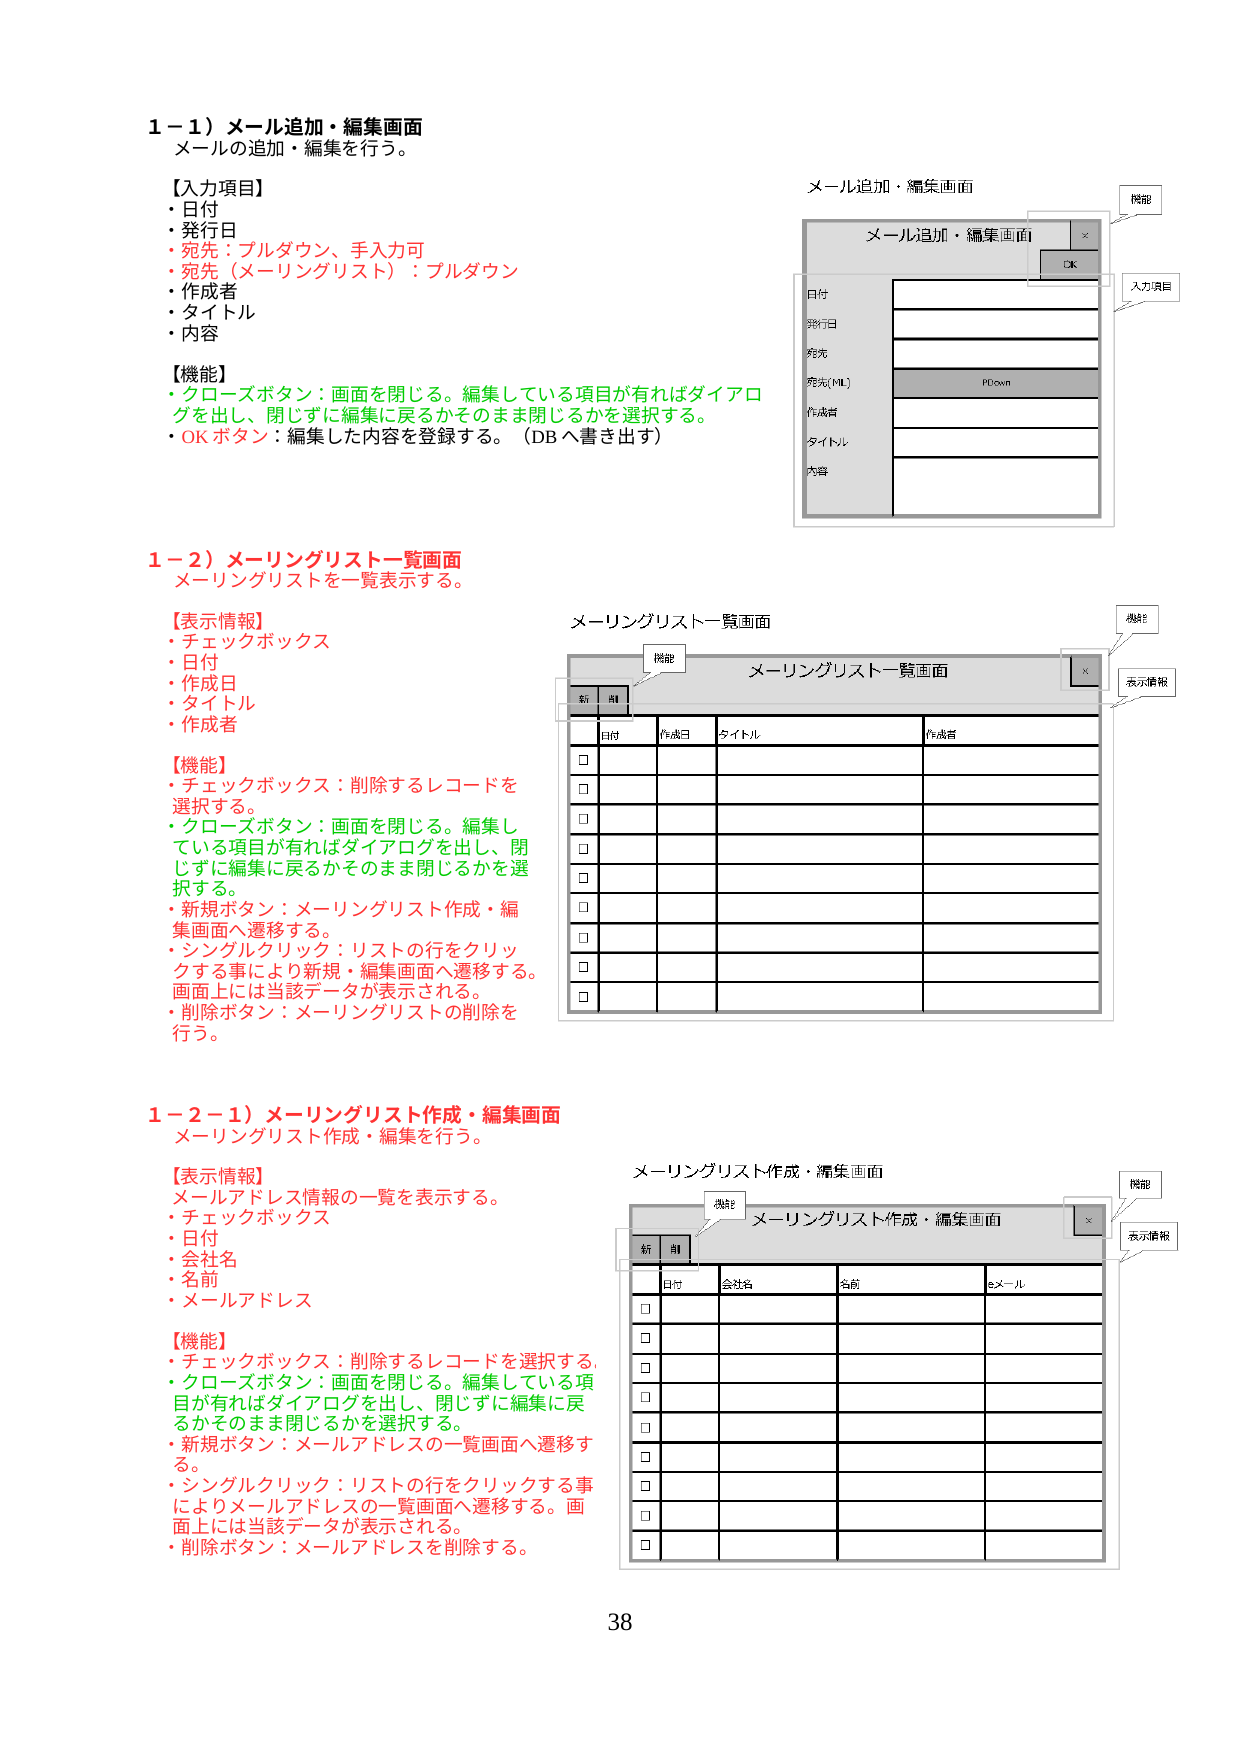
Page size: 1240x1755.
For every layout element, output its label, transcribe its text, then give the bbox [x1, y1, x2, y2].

text ・新規ボタン：メールアドレスの一覧画面へ遷移する。 [163, 1435, 596, 1476]
text ・チェックボックス [163, 1208, 596, 1229]
text ・シングルクリック：リストの行をクリックする事によりメールアドレスの一覧画面へ遷移する。画面上には当該データが表示される。 [163, 1476, 596, 1538]
text ・クローズボタン：画面を閉じる。編集している項目が有ればダイアログを出し、閉じずに編集に戻るかそのまま閉じるかを選択する。 [163, 817, 534, 900]
text ・宛先（メーリングリスト）：プルダウン [163, 262, 775, 282]
text ・内容 [163, 324, 775, 344]
text メールアドレス情報の一覧を表示する。 [171, 1188, 596, 1208]
text ・発行日 [163, 221, 775, 241]
text 【入力項目】 [162, 179, 775, 200]
text ・チェックボックス：削除するレコードを選択する。 [163, 776, 534, 817]
text ・メールアドレス [163, 1291, 596, 1311]
text メールの追加・編集を行う。 [162, 139, 1121, 159]
text ・タイトル [163, 303, 775, 324]
text ・作成者 [163, 282, 775, 303]
text 【表示情報】 [162, 1167, 596, 1188]
text ・タイトル [163, 694, 534, 715]
text ・クローズボタン：画面を閉じる。編集している項目が有ればダイアログを出し、閉じずに編集に戻るかそのまま閉じるかを選択する。 [163, 1373, 596, 1435]
text 【機能】 [162, 364, 775, 385]
text ・会社名 [163, 1249, 596, 1270]
text １－２－１）メーリングリスト作成・編集画面 [146, 1106, 1121, 1127]
text ・チェックボックス [163, 632, 534, 653]
text メーリングリスト作成・編集を行う。 [162, 1127, 1121, 1147]
text ・作成者 [163, 715, 534, 735]
text 【機能】 [162, 755, 534, 776]
picture [534, 602, 1195, 1040]
picture [775, 177, 1201, 546]
text 【表示情報】 [162, 611, 534, 632]
text ・名前 [163, 1270, 596, 1291]
picture [596, 1162, 1197, 1590]
text ・日付 [163, 1229, 596, 1249]
text ・日付 [163, 200, 775, 221]
text １－１）メール追加・編集画面 [146, 118, 1121, 139]
text ・シングルクリック：リストの行をクリックする事により新規・編集画面へ遷移する。画面上には当該データが表示される。 [163, 941, 534, 1003]
text ・作成日 [163, 673, 534, 694]
text ・宛先：プルダウン、手入力可 [163, 241, 775, 262]
text ・クローズボタン：画面を閉じる。編集している項目が有ればダイアログを出し、閉じずに編集に戻るかそのまま閉じるかを選択する。 [163, 385, 775, 427]
text ・削除ボタン：メールアドレスを削除する。 [163, 1538, 596, 1558]
text ・日付 [163, 653, 534, 673]
text ・OKボタン：編集した内容を登録する。（DBへ書き出す） [163, 427, 775, 447]
text メーリングリストを一覧表示する。 [162, 571, 1121, 591]
text １－２）メーリングリスト一覧画面 [146, 550, 1121, 571]
text ・新規ボタン：メーリングリスト作成・編集画面へ遷移する。 [163, 900, 534, 941]
text 【機能】 [162, 1331, 596, 1352]
text ・チェックボックス：削除するレコードを選択する。 [163, 1352, 596, 1373]
text ・削除ボタン：メーリングリストの削除を行う。 [163, 1003, 1121, 1044]
